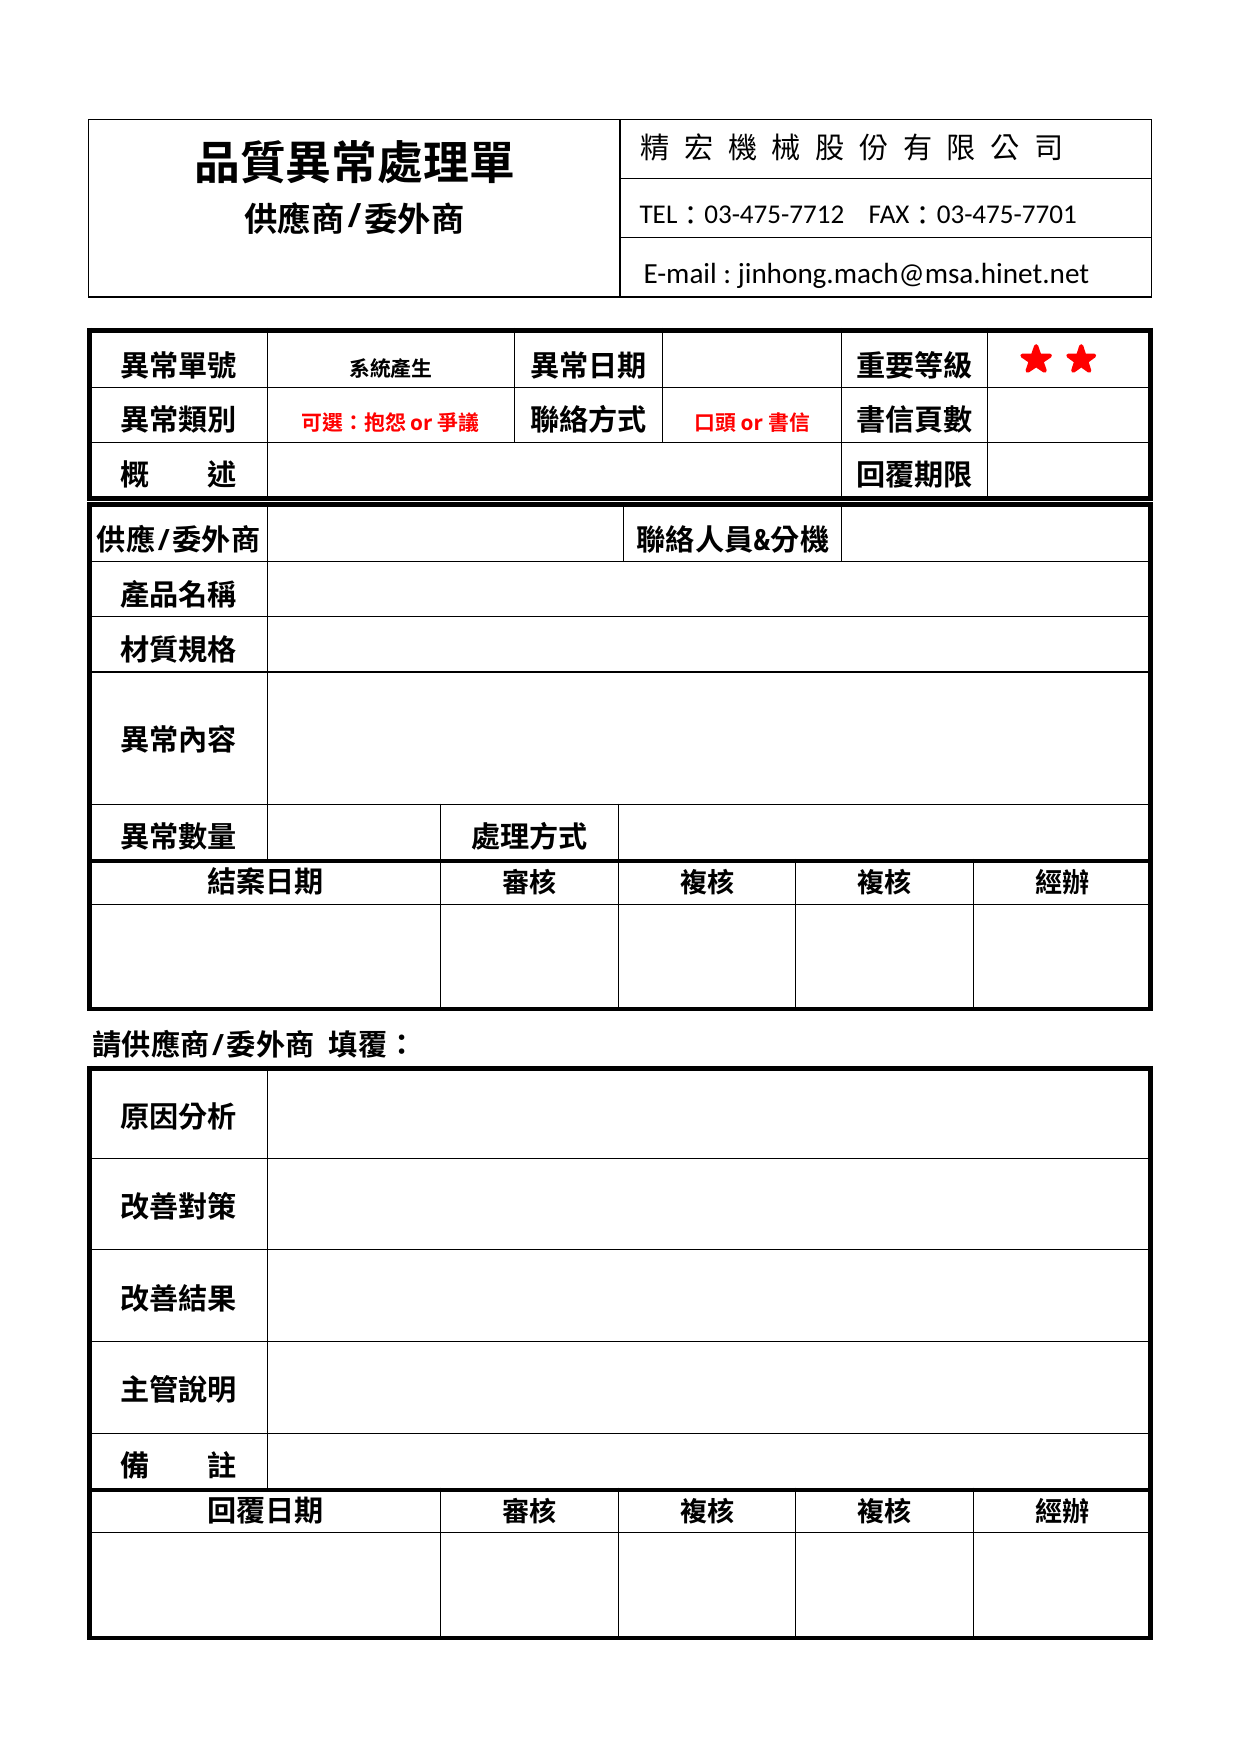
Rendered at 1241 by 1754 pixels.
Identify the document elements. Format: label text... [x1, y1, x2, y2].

table_cell 材質規格 [92, 617, 267, 671]
table_cell [268, 1071, 1148, 1157]
table_cell 複核 [619, 1492, 795, 1532]
table_cell 異常類別 [92, 388, 267, 441]
table_cell [974, 905, 1148, 1007]
table_cell [441, 905, 618, 1007]
table_header 精 宏 機 械 股 份 有 限 公 司 [621, 120, 1151, 178]
table_cell 異常數量 [92, 805, 267, 859]
table_header [663, 333, 841, 387]
table_cell 聯絡方式 [515, 388, 662, 441]
table_header 重要等級 [842, 333, 987, 387]
table_cell 供應/委外商 [92, 507, 267, 561]
table_cell 異常內容 [92, 673, 267, 803]
table_cell 備 註 [92, 1434, 267, 1488]
table_cell [268, 507, 623, 561]
table_cell [268, 562, 1148, 616]
table_cell E-mail : jinhong.mach@msa.hinet.net [621, 238, 1151, 296]
table_cell [796, 1533, 973, 1636]
table_cell 審核 [441, 863, 618, 903]
table_cell 回覆日期 [92, 1492, 440, 1532]
table_cell [268, 1434, 1148, 1488]
table_cell 經辦 [974, 863, 1148, 903]
table_cell [441, 1533, 618, 1636]
table_cell [268, 1250, 1148, 1341]
table_cell 改善結果 [92, 1250, 267, 1341]
table_cell 產品名稱 [92, 562, 267, 616]
table_header 異常日期 [515, 333, 662, 387]
table_cell [988, 388, 1148, 441]
table_cell 可選：抱怨or 爭議 [268, 388, 514, 441]
table_cell [268, 1342, 1148, 1432]
table_header 品質異常處理單 供應商/委外商 [89, 120, 619, 296]
table_cell [796, 905, 973, 1007]
table_cell 複核 [796, 1492, 973, 1532]
table_cell 聯絡人員&分機 [624, 507, 841, 561]
table_cell [268, 805, 440, 859]
table_cell 審核 [441, 1492, 618, 1532]
table_cell 複核 [796, 863, 973, 903]
table_cell [842, 507, 1148, 561]
table_cell [268, 617, 1148, 671]
table_cell 結案日期 [92, 863, 440, 903]
table_cell [268, 1159, 1148, 1249]
table_cell 原因分析 [92, 1071, 267, 1157]
table_cell 複核 [619, 863, 795, 903]
table_cell [988, 443, 1148, 496]
table_cell 處理方式 [441, 805, 618, 859]
table_cell 改善對策 [92, 1159, 267, 1249]
table_cell 請供應商/委外商 填覆： [90, 1011, 1151, 1066]
table_cell 經辦 [974, 1492, 1148, 1532]
table_cell [619, 905, 795, 1007]
table_cell 主管說明 [92, 1342, 267, 1432]
table_cell [268, 443, 841, 496]
table_cell [92, 905, 440, 1007]
table_cell 回覆期限 [842, 443, 987, 496]
table_header [988, 333, 1148, 387]
table_cell [92, 1533, 440, 1636]
table_cell [619, 1533, 795, 1636]
table_cell [268, 673, 1148, 803]
table_header 異常單號 [92, 333, 267, 387]
table_cell 概 述 [92, 443, 267, 496]
table_header 系統產生 [268, 333, 514, 387]
table_cell [974, 1533, 1148, 1636]
table_cell TEL：03-475-7712 FAX：03-475-7701 [621, 179, 1151, 237]
table_cell 口頭 or 書信 [663, 388, 841, 441]
table_cell 書信頁數 [842, 388, 987, 441]
table_cell [619, 805, 1148, 859]
